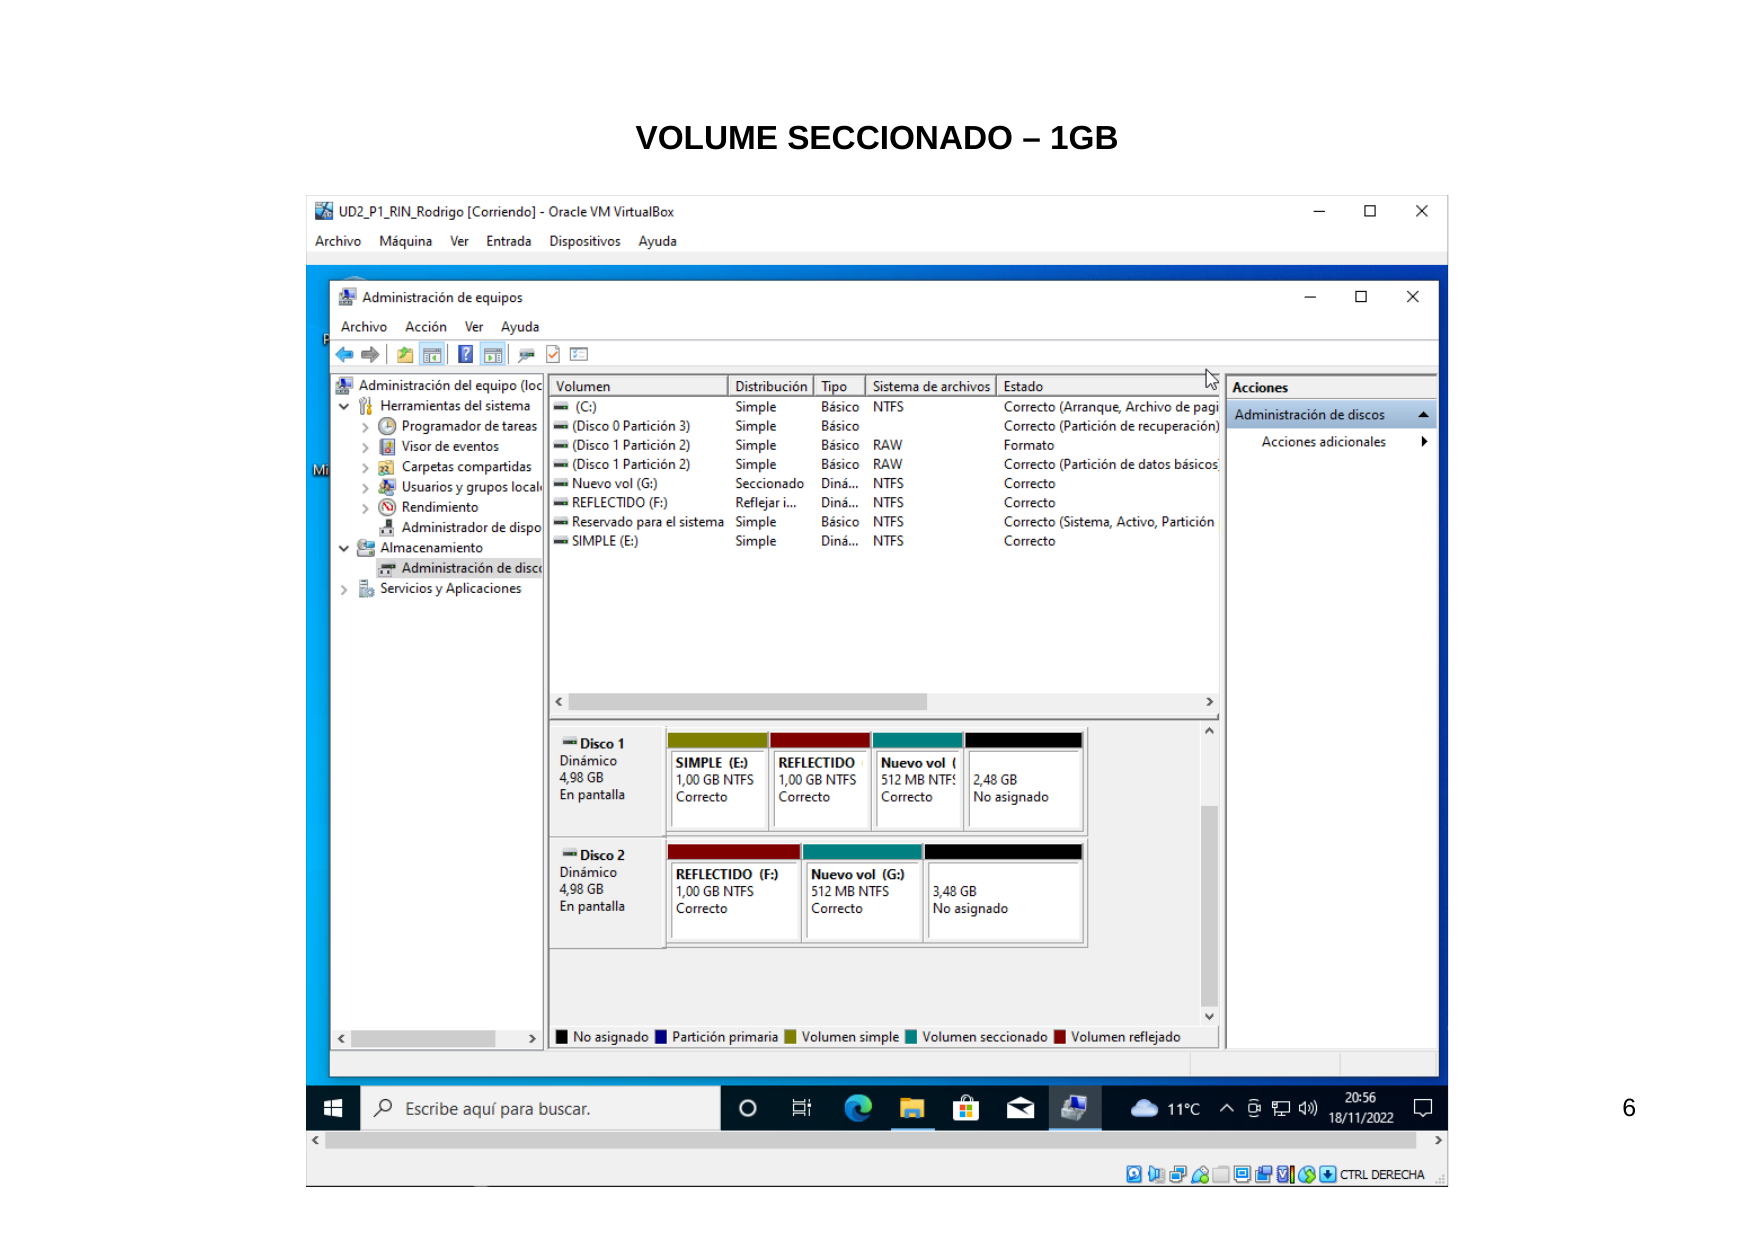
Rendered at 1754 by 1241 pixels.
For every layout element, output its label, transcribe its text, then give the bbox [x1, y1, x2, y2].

text VOLUME SECCIONADO – 1GB [118, 118, 1636, 157]
picture [306, 195, 1449, 1187]
